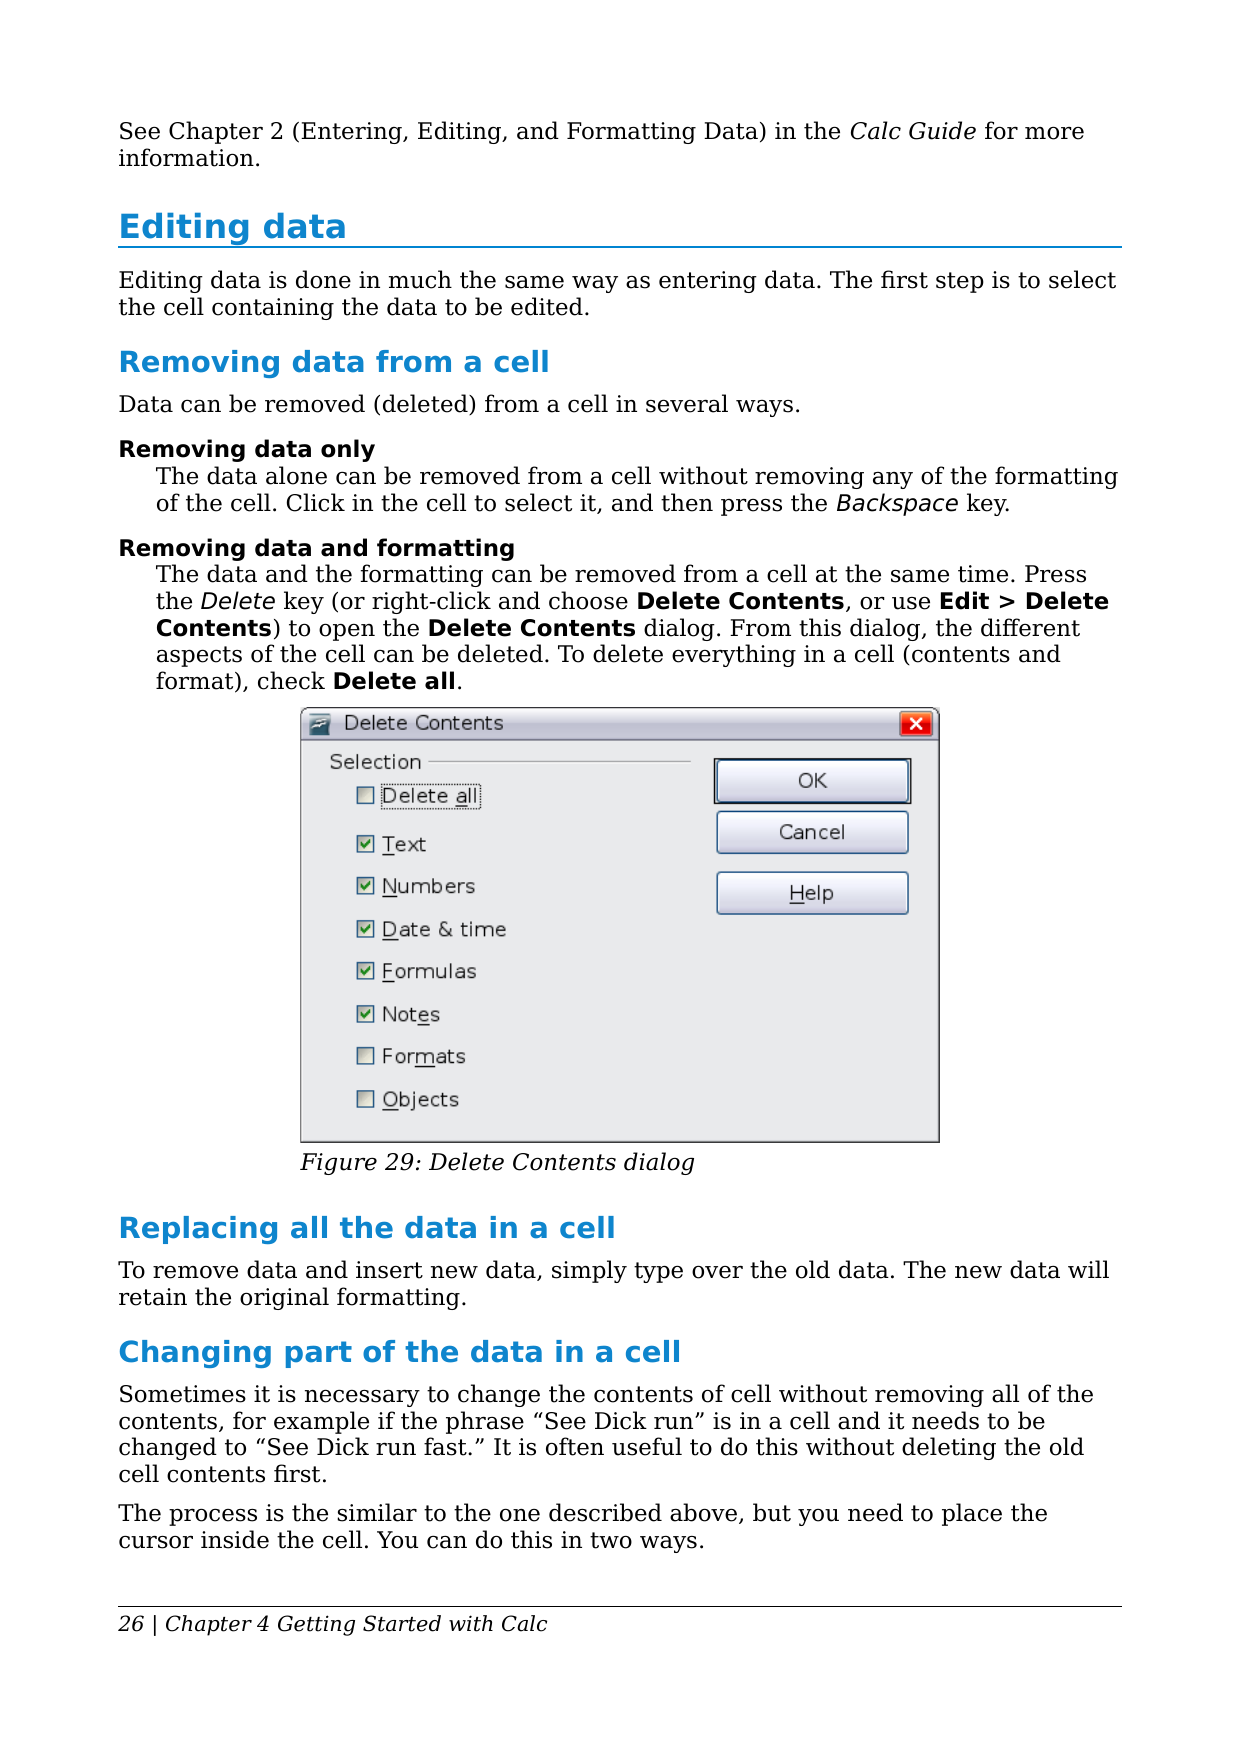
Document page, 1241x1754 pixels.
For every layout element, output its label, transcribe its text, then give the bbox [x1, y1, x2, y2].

picture [300, 707, 940, 1143]
text See Chapter 2 (Entering, Editing, and Formatting Data) in the Calc Guide for more information. [118, 118, 1122, 171]
text To remove data and insert new data, simply type over the old data. The new data will retain the original formatting. [118, 1257, 1122, 1311]
text Removing data only [118, 436, 1122, 463]
subtitle Changing part of the data in a cell [118, 1335, 1122, 1369]
text Editing data is done in much the same way as entering data. The first step is to select the cell containing the data to be edited. [118, 267, 1122, 321]
text The data alone can be removed from a cell without removing any of the formatting of the cell. Click in the cell to select it, and then press the Backspace key. [156, 463, 1122, 516]
subtitle Removing data from a cell [118, 345, 1122, 379]
subtitle Editing data [118, 208, 1122, 246]
text Data can be removed (deleted) from a cell in several ways. [118, 391, 1122, 418]
text Figure 29: Delete Contents dialog [300, 1149, 940, 1176]
subtitle Replacing all the data in a cell [118, 1211, 1122, 1245]
text The data and the formatting can be removed from a cell at the same time. Press the Delete key (or right-click and choose Delete Contents, or use Edit > Delete Contents) to open the Delete Contents dialog. From this dialog, the different aspects of the cell can be deleted. To delete everything in a cell (contents and format), check Delete all. [156, 562, 1122, 695]
text Sometimes it is necessary to change the contents of cell without removing all of the contents, for example if the phrase “See Dick run” is in a cell and it needs to be changed to “See Dick run fast.” It is often useful to do this without deleting the old cell contents first. [118, 1381, 1122, 1488]
text The process is the similar to the one described above, but you need to place the cursor inside the cell. You can do this in two ways. [118, 1500, 1122, 1554]
text Removing data and formatting [118, 535, 1122, 562]
